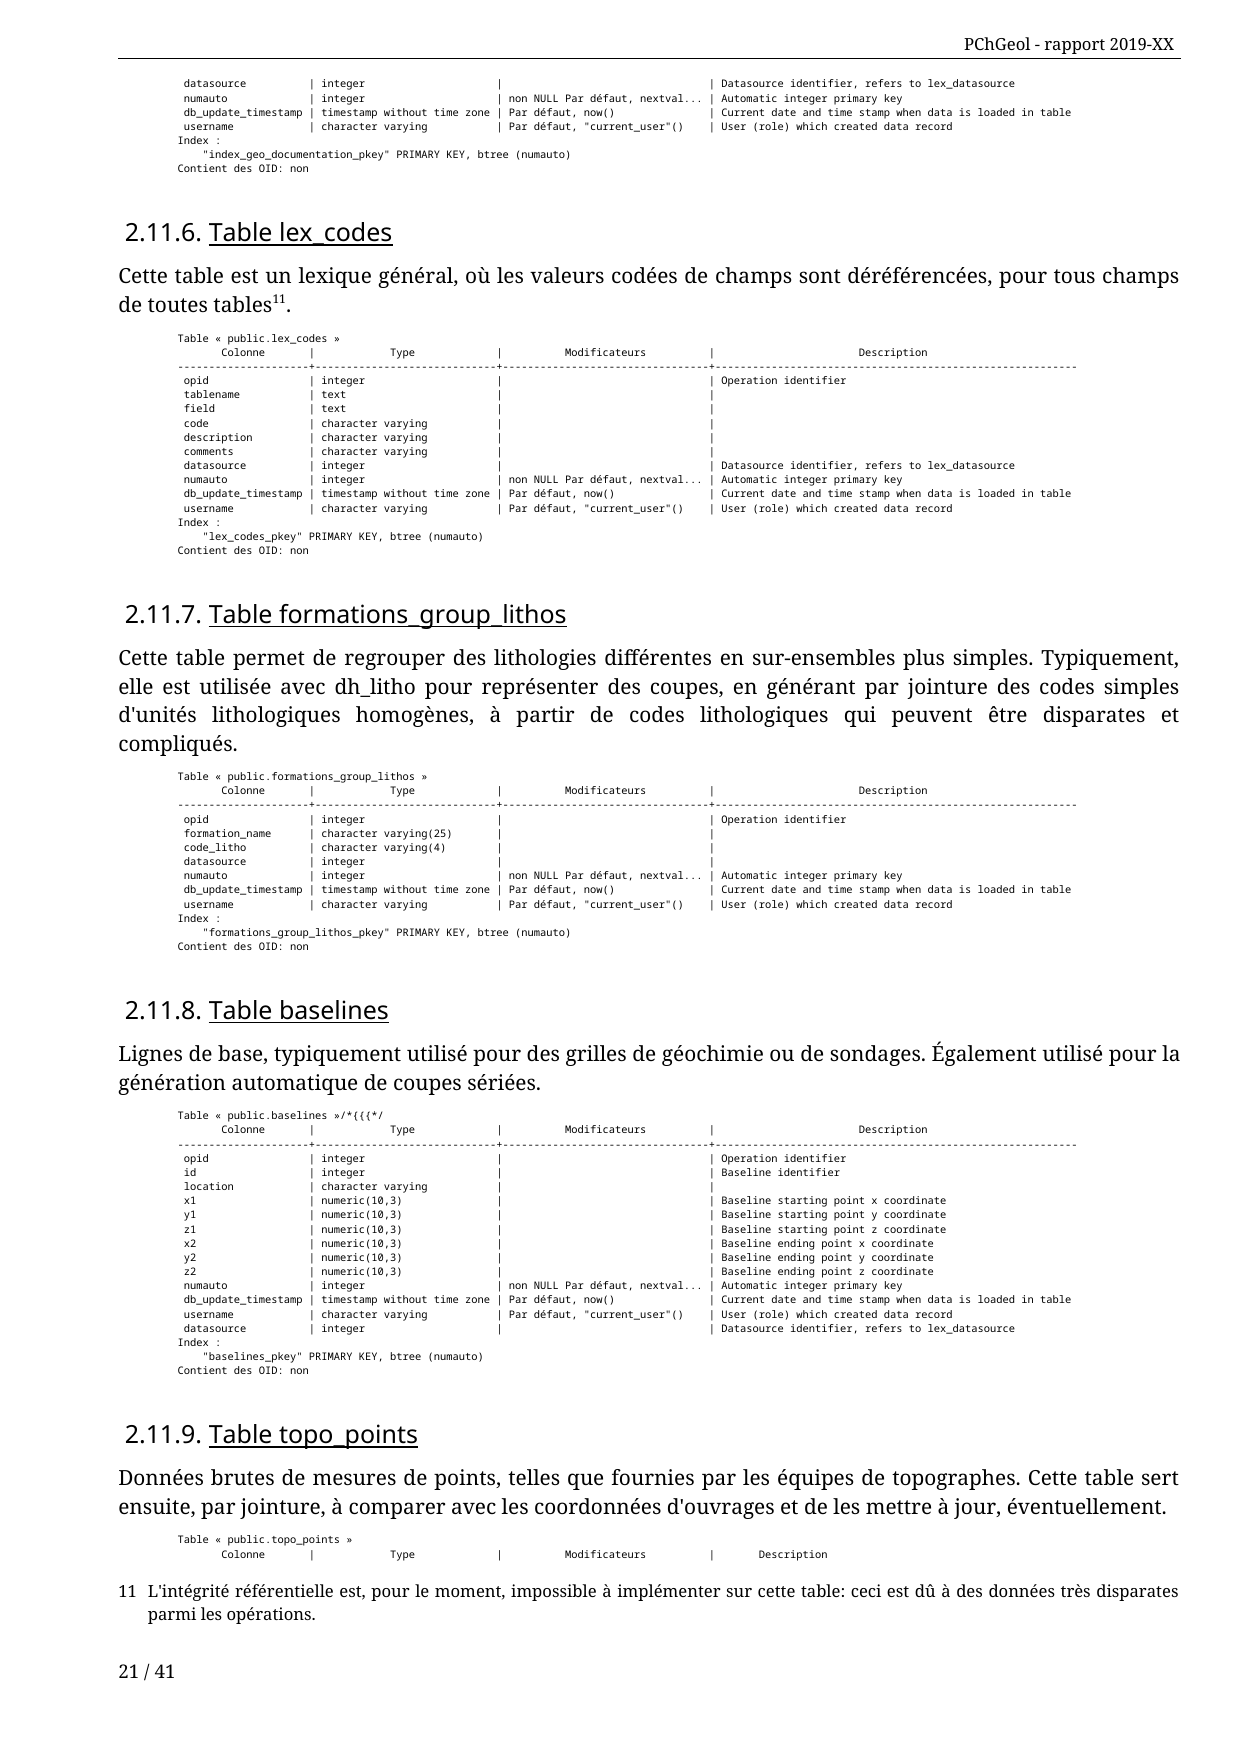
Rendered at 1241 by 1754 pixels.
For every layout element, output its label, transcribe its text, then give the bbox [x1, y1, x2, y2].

text Contient des OID: non [177, 162, 1181, 176]
text ---------------------+-----------------------------+---------------------------------+---------------------------------------------------------- [177, 798, 1181, 812]
text db_update_timestamp | timestamp without time zone | Par défaut, now() | Current date and time stamp when data is loaded in table [177, 883, 1181, 897]
text L'intégrité référentielle est, pour le moment, impossible à implémenter sur cette table: ceci est dû à des données très disparates parmi les opérations. [118, 1580, 1181, 1625]
text description | character varying | | [177, 430, 1181, 444]
text x1 | numeric(10,3) | | Baseline starting point x coordinate [177, 1194, 1181, 1208]
text "index_geo_documentation_pkey" PRIMARY KEY, btree (numauto) [177, 148, 1181, 162]
text Colonne | Type | Modificateurs | Description [177, 345, 1181, 359]
text code_litho | character varying(4) | | [177, 840, 1181, 854]
subtitle Table formations_group_lithos [118, 597, 1181, 631]
text ---------------------+-----------------------------+---------------------------------+---------------------------------------------------------- [177, 1137, 1181, 1151]
text Cette table est un lexique général, où les valeurs codées de champs sont déréférencées, pour tous champs de toutes tables. [118, 262, 1181, 318]
text db_update_timestamp | timestamp without time zone | Par défaut, now() | Current date and time stamp when data is loaded in table [177, 105, 1181, 119]
text username | character varying | Par défaut, "current_user"() | User (role) which created data record [177, 897, 1181, 911]
text "formations_group_lithos_pkey" PRIMARY KEY, btree (numauto) [177, 925, 1181, 939]
text Index : [177, 133, 1181, 148]
text datasource | integer | | Datasource identifier, refers to lex_datasource [177, 77, 1181, 91]
text x2 | numeric(10,3) | | Baseline ending point x coordinate [177, 1236, 1181, 1250]
text numauto | integer | non NULL Par défaut, nextval... | Automatic integer primary key [177, 869, 1181, 883]
text db_update_timestamp | timestamp without time zone | Par défaut, now() | Current date and time stamp when data is loaded in table [177, 1293, 1181, 1307]
text Colonne | Type | Modificateurs | Description [177, 784, 1181, 798]
text comments | character varying | | [177, 444, 1181, 458]
text Données brutes de mesures de points, telles que fournies par les équipes de topographes. Cette table sert ensuite, par jointure, à comparer avec les coordonnées d'ouvrages et de les mettre à jour, éventuellement. [118, 1463, 1181, 1520]
text datasource | integer | | [177, 854, 1181, 869]
text username | character varying | Par défaut, "current_user"() | User (role) which created data record [177, 119, 1181, 133]
text opid | integer | | Operation identifier [177, 373, 1181, 388]
text tablename | text | | [177, 388, 1181, 402]
text opid | integer | | Operation identifier [177, 1151, 1181, 1165]
text Index : [177, 911, 1181, 925]
text location | character varying | | [177, 1179, 1181, 1194]
text db_update_timestamp | timestamp without time zone | Par défaut, now() | Current date and time stamp when data is loaded in table [177, 487, 1181, 501]
text numauto | integer | non NULL Par défaut, nextval... | Automatic integer primary key [177, 473, 1181, 487]
text Table « public.baselines »/*{{{*/ [177, 1109, 1181, 1123]
text "lex_codes_pkey" PRIMARY KEY, btree (numauto) [177, 529, 1181, 543]
text z1 | numeric(10,3) | | Baseline starting point z coordinate [177, 1222, 1181, 1236]
text numauto | integer | non NULL Par défaut, nextval... | Automatic integer primary key [177, 1279, 1181, 1293]
text datasource | integer | | Datasource identifier, refers to lex_datasource [177, 458, 1181, 473]
text y1 | numeric(10,3) | | Baseline starting point y coordinate [177, 1208, 1181, 1222]
subtitle Table topo_points [118, 1417, 1181, 1451]
text field | text | | [177, 402, 1181, 416]
text Contient des OID: non [177, 939, 1181, 954]
text "baselines_pkey" PRIMARY KEY, btree (numauto) [177, 1349, 1181, 1364]
text Table « public.formations_group_lithos » [177, 769, 1181, 784]
text numauto | integer | non NULL Par défaut, nextval... | Automatic integer primary key [177, 91, 1181, 105]
text Lignes de base, typiquement utilisé pour des grilles de géochimie ou de sondages. Également utilisé pour la génération automatique de coupes sériées. [118, 1039, 1181, 1096]
text Table « public.topo_points » [177, 1533, 1181, 1547]
text id | integer | | Baseline identifier [177, 1165, 1181, 1179]
text opid | integer | | Operation identifier [177, 812, 1181, 826]
text ---------------------+-----------------------------+---------------------------------+---------------------------------------------------------- [177, 359, 1181, 373]
text username | character varying | Par défaut, "current_user"() | User (role) which created data record [177, 501, 1181, 515]
text Colonne | Type | Modificateurs | Description [177, 1547, 1181, 1561]
text z2 | numeric(10,3) | | Baseline ending point z coordinate [177, 1264, 1181, 1279]
text Index : [177, 1335, 1181, 1349]
text username | character varying | Par défaut, "current_user"() | User (role) which created data record [177, 1307, 1181, 1321]
text Index : [177, 515, 1181, 529]
text Cette table permet de regrouper des lithologies différentes en sur-ensembles plus simples. Typiquement, elle est utilisée avec dh_litho pour représenter des coupes, en générant par jointure des codes simples d'unités lithologiques homogènes, à partir de codes lithologiques qui peuvent être disparates et compliqués. [118, 643, 1181, 757]
subtitle Table lex_codes [118, 215, 1181, 249]
text formation_name | character varying(25) | | [177, 826, 1181, 840]
text Contient des OID: non [177, 543, 1181, 558]
text Colonne | Type | Modificateurs | Description [177, 1123, 1181, 1137]
text Table « public.lex_codes » [177, 331, 1181, 345]
text datasource | integer | | Datasource identifier, refers to lex_datasource [177, 1321, 1181, 1335]
subtitle Table baselines [118, 993, 1181, 1027]
text Contient des OID: non [177, 1364, 1181, 1378]
text y2 | numeric(10,3) | | Baseline ending point y coordinate [177, 1250, 1181, 1264]
text code | character varying | | [177, 416, 1181, 430]
